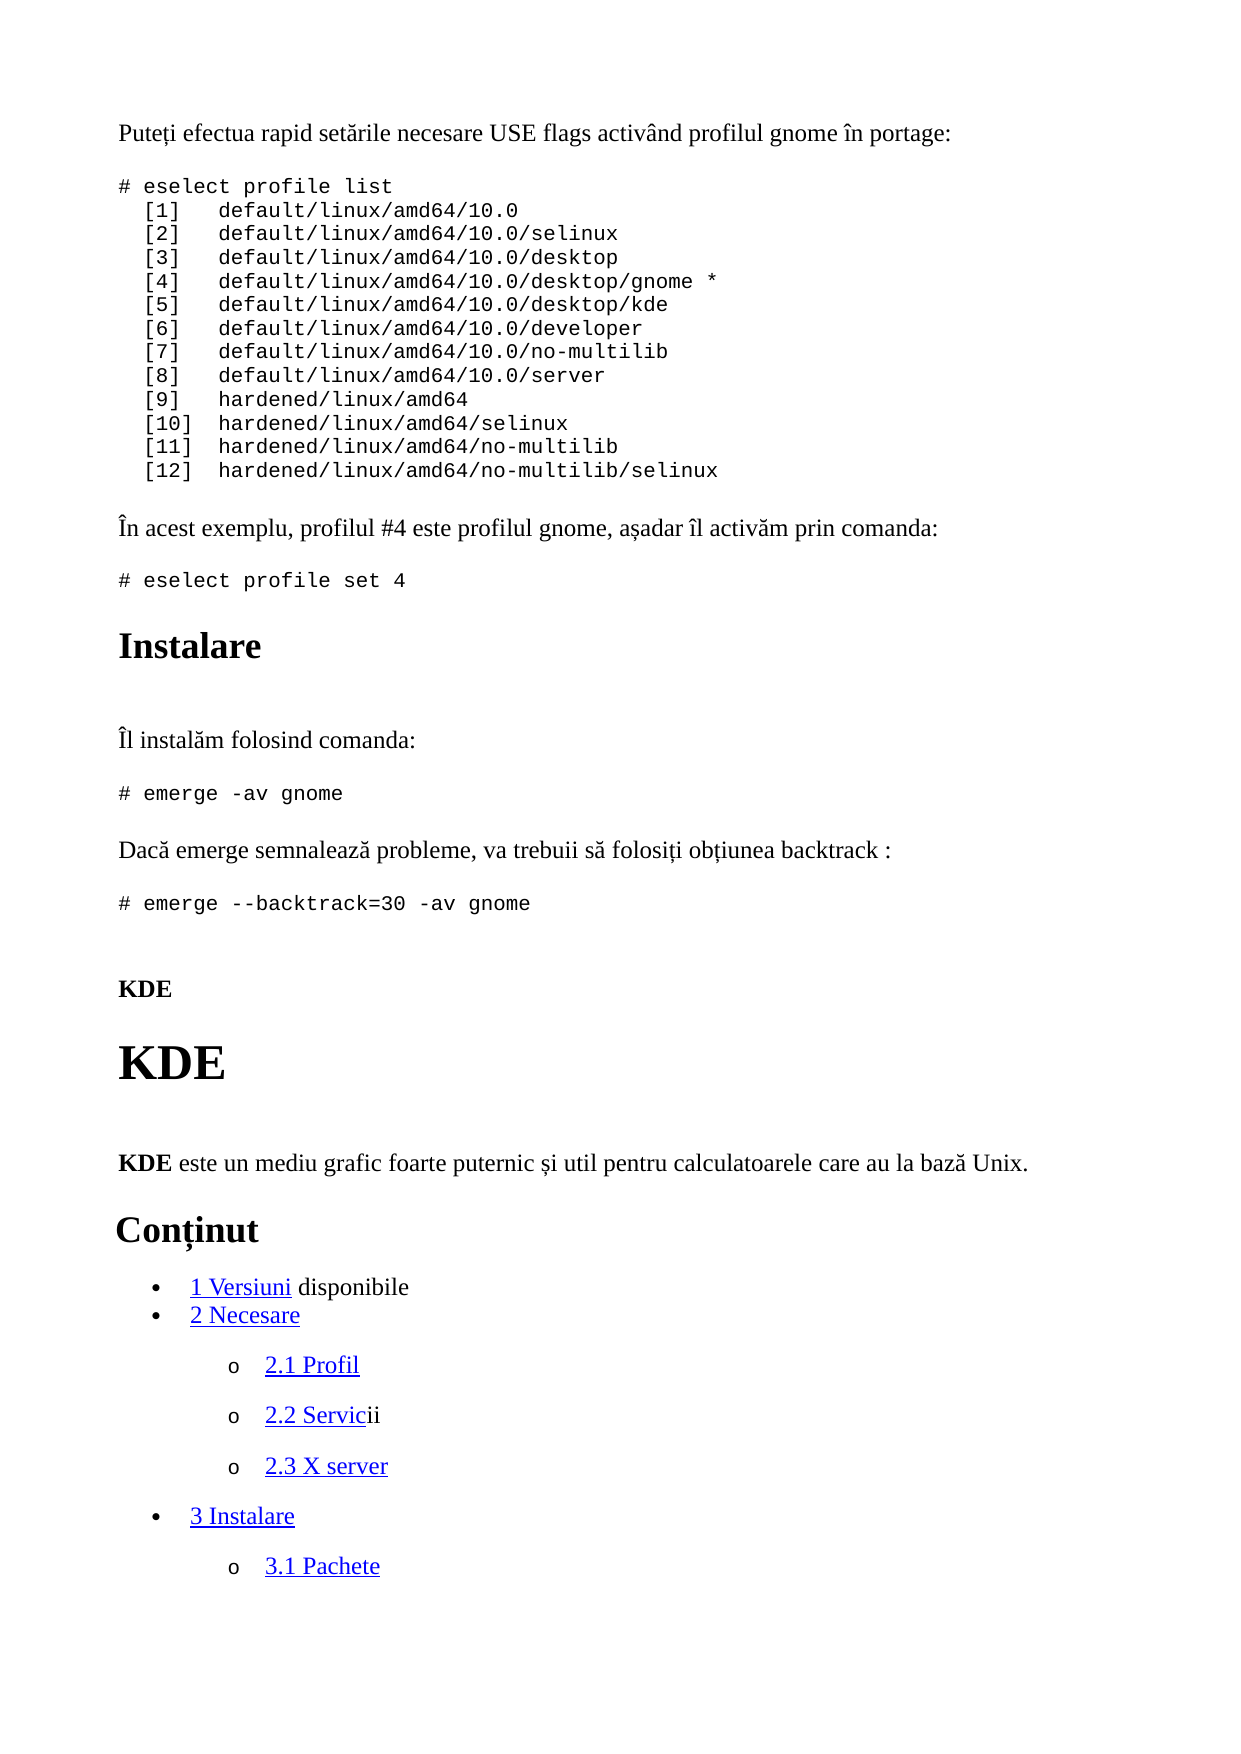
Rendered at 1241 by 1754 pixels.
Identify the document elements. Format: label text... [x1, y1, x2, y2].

text În acest exemplu, profilul #4 este profilul gnome, așadar îl activăm prin comanda: [118, 513, 1122, 541]
text [12] hardened/linux/amd64/no-multilib/selinux [118, 460, 1122, 483]
text [1] default/linux/amd64/10.0 [118, 200, 1122, 223]
text [2] default/linux/amd64/10.0/selinux [118, 223, 1122, 247]
text [9] hardened/linux/amd64 [118, 389, 1122, 412]
text [7] default/linux/amd64/10.0/no-multilib [118, 342, 1122, 365]
text [6] default/linux/amd64/10.0/developer [118, 318, 1122, 342]
text Îl instalăm folosind comanda: [118, 725, 1122, 753]
text [4] default/linux/amd64/10.0/desktop/gnome * [118, 271, 1122, 294]
text [10] hardened/linux/amd64/selinux [118, 412, 1122, 436]
text # emerge -av gnome [118, 783, 1122, 806]
text [3] default/linux/amd64/10.0/desktop [118, 247, 1122, 271]
text Dacă emerge semnalează probleme, va trebuii să folosiți obțiunea backtrack : [118, 836, 1122, 864]
text [11] hardened/linux/amd64/no-multilib [118, 436, 1122, 460]
text Puteți efectua rapid setările necesare USE flags activând profilul gnome în portage: [118, 118, 1122, 147]
table_header Conținut 1 Versiuni disponibile 2 Necesare 2.1 Profil 2.2 Servicii 2.3 X server 3 Instalare 3.1 Pachete 3.2 Localizare 4 Configurare 4.1 Serviciul de încărcare 5 Software adițional 5.1 Widgets 5.2 Mai multe utilitare KDE [114, 1206, 668, 1603]
text Instalare [118, 623, 1122, 666]
text [8] default/linux/amd64/10.0/server [118, 365, 1122, 389]
text [5] default/linux/amd64/10.0/desktop/kde [118, 294, 1122, 318]
text KDE [118, 1032, 1122, 1090]
text KDE este un mediu grafic foarte puternic și util pentru calculatoarele care au la bază Unix. [118, 1148, 1122, 1177]
text # emerge --backtrack=30 -av gnome [118, 893, 1122, 917]
text KDE [118, 974, 1122, 1003]
text # eselect profile list [118, 176, 1122, 200]
text # eselect profile set 4 [118, 571, 1122, 594]
